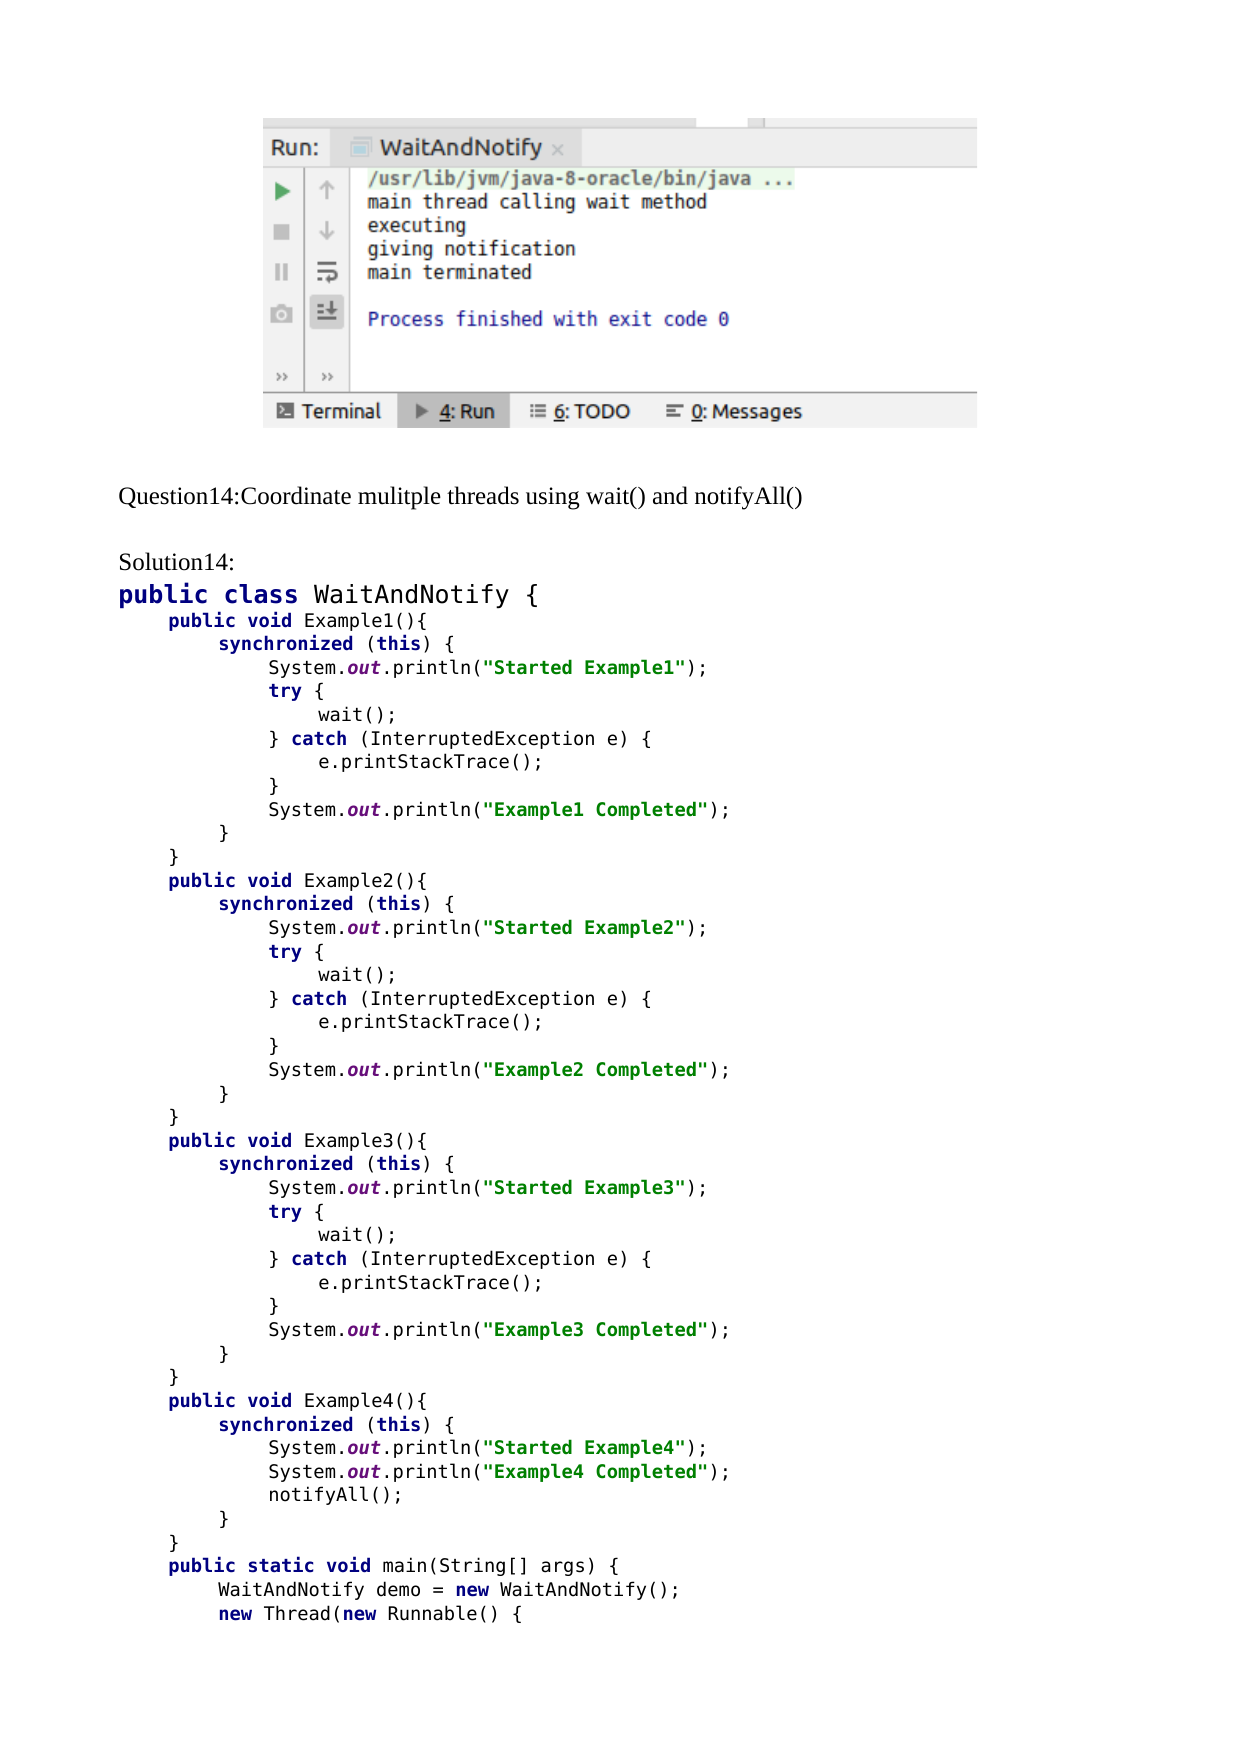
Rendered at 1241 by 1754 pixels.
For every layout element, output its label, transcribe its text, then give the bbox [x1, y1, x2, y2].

text } [118, 1295, 1122, 1319]
text new Thread(new Runnable() { [118, 1603, 1122, 1626]
text System.out.println("Started Example2"); [118, 917, 1122, 941]
text try { [118, 681, 1122, 704]
text } [118, 1508, 1122, 1532]
text wait(); [118, 964, 1122, 988]
text try { [118, 1201, 1122, 1224]
text Solution14: [118, 547, 1122, 576]
text } [118, 1082, 1122, 1106]
text synchronized (this) { [118, 633, 1122, 657]
text public static void main(String[] args) { [118, 1555, 1122, 1579]
text } [118, 1106, 1122, 1130]
text } [118, 1343, 1122, 1366]
text wait(); [118, 1224, 1122, 1248]
text synchronized (this) { [118, 893, 1122, 917]
text System.out.println("Example4 Completed"); [118, 1461, 1122, 1484]
text } [118, 1532, 1122, 1555]
text public void Example1(){ [118, 609, 1122, 633]
text public void Example3(){ [118, 1130, 1122, 1153]
text } [118, 846, 1122, 870]
text System.out.println("Example1 Completed"); [118, 799, 1122, 822]
text e.printStackTrace(); [118, 1012, 1122, 1035]
text } catch (InterruptedException e) { [118, 1248, 1122, 1272]
text synchronized (this) { [118, 1413, 1122, 1437]
text System.out.println("Example2 Completed"); [118, 1059, 1122, 1082]
text public class WaitAndNotify { [118, 580, 1122, 609]
text try { [118, 941, 1122, 964]
text notifyAll(); [118, 1484, 1122, 1508]
text public void Example4(){ [118, 1390, 1122, 1413]
text System.out.println("Started Example3"); [118, 1177, 1122, 1201]
text } [118, 775, 1122, 799]
text Question14:Coordinate mulitple threads using wait() and notifyAll() [118, 481, 1122, 510]
text } [118, 1035, 1122, 1059]
text e.printStackTrace(); [118, 751, 1122, 775]
picture [263, 118, 978, 428]
text } [118, 822, 1122, 846]
text e.printStackTrace(); [118, 1272, 1122, 1295]
text WaitAndNotify demo = new WaitAndNotify(); [118, 1579, 1122, 1603]
text } [118, 1366, 1122, 1390]
text public void Example2(){ [118, 870, 1122, 893]
text synchronized (this) { [118, 1153, 1122, 1177]
text } catch (InterruptedException e) { [118, 988, 1122, 1012]
text System.out.println("Started Example4"); [118, 1437, 1122, 1461]
text System.out.println("Started Example1"); [118, 657, 1122, 681]
text wait(); [118, 704, 1122, 728]
text System.out.println("Example3 Completed"); [118, 1319, 1122, 1343]
text } catch (InterruptedException e) { [118, 728, 1122, 751]
